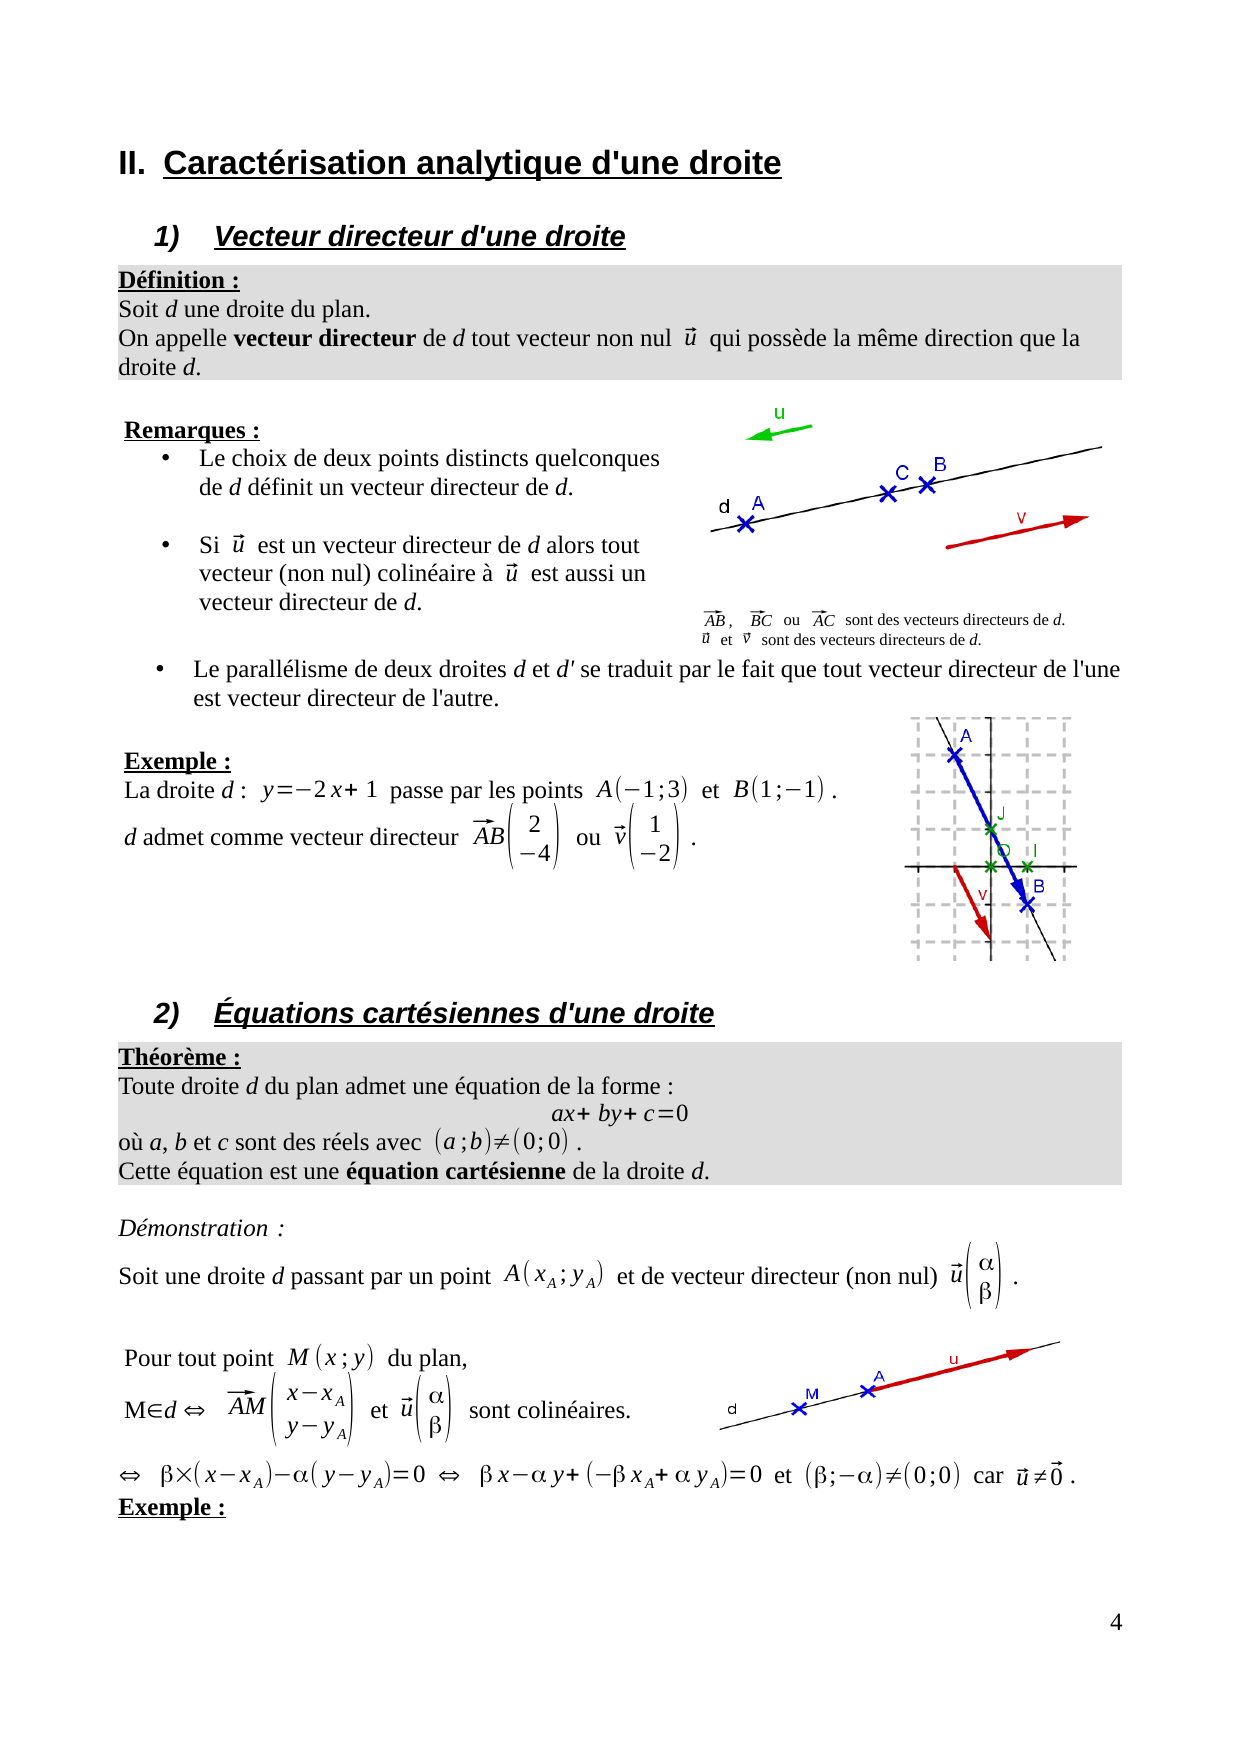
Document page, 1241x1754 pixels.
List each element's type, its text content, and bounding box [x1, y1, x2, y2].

text Cette équation est une équation cartésienne de la droite d. [118, 1156, 1122, 1185]
table_header ou sont des vecteurs directeurs de d. et sont des vecteurs directeurs de d. [690, 380, 1123, 654]
text Théorème : [118, 1042, 1122, 1071]
subtitle Équations cartésiennes d'une droite [153, 996, 1122, 1030]
text On appelle vecteur directeur de d tout vecteur non nul qui possède la même direction que la droite d. [118, 323, 1122, 380]
subtitle Caractérisation analytique d'une droite [118, 143, 1122, 182]
table_header [859, 712, 1123, 971]
text Toute droite d du plan admet une équation de la forme : [118, 1071, 1122, 1100]
text Démonstration : [118, 1213, 1122, 1242]
text où a, b et c sont des réels avec . [118, 1127, 1122, 1156]
text ⇔ ⇔ et car . [118, 1460, 1122, 1492]
text Soit d une droite du plan. [118, 294, 1122, 323]
subtitle Vecteur directeur d'une droite [153, 219, 1122, 253]
table_header [657, 1309, 1123, 1460]
list Le parallélisme de deux droites d et d' se traduit par le fait que tout vecteur directeur de l'une est vecteur directeur de l'autre. [156, 654, 1122, 712]
table_header Pour tout point du plan, M∈d ⇔ et sont colinéaires. [118, 1309, 657, 1460]
table_header Remarques : Le choix de deux points distincts quelconques de d définit un vecteur directeur de d. Si est un vecteur directeur de d alors tout vecteur (non nul) colinéaire à est aussi un vecteur directeur de d. [118, 380, 690, 654]
text Définition : [118, 265, 1122, 294]
text Soit une droite d passant par un point et de vecteur directeur (non nul) . [118, 1242, 1122, 1309]
table_header Exemple : La droite d : passe par les points et . d admet comme vecteur directeur ou . [118, 712, 859, 971]
text Exemple : [118, 1492, 1122, 1521]
